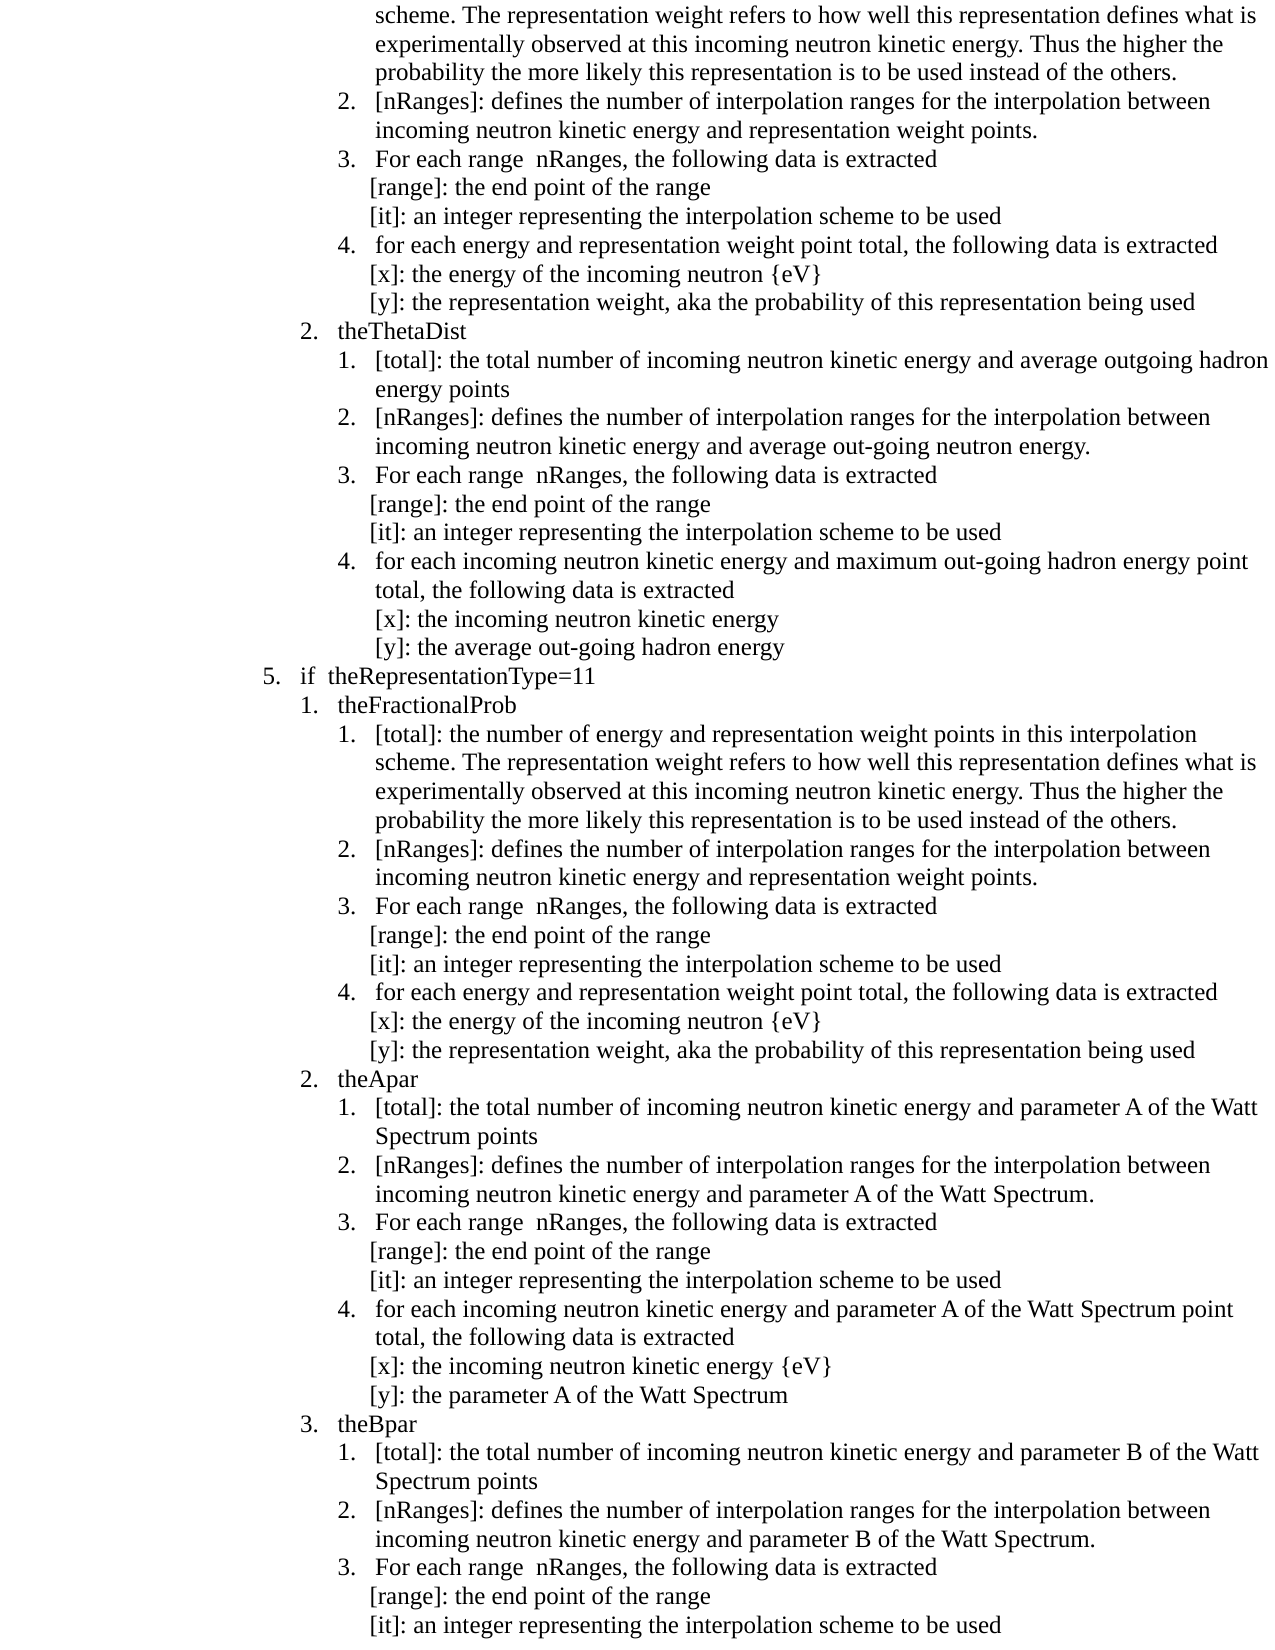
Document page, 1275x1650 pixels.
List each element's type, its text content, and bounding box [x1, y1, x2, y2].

list [nRanges]: defines the number of interpolation ranges for the interpolation between incoming neutron kinetic energy and parameter B of the Watt Spectrum. [337, 1495, 1275, 1552]
list theBpar [300, 1409, 1275, 1437]
text [x]: the incoming neutron kinetic energy {eV} [369, 1351, 1275, 1380]
list [nRanges]: defines the number of interpolation ranges for the interpolation between incoming neutron kinetic energy and average out-going neutron energy. [337, 402, 1275, 460]
text [it]: an integer representing the interpolation scheme to be used [369, 517, 1275, 546]
list scheme. The representation weight refers to how well this representation defines what is experimentally observed at this incoming neutron kinetic energy. Thus the higher the probability the more likely this representation is to be used instead of the others. [337, 0, 1275, 86]
text [y]: the representation weight, aka the probability of this representation being used [369, 1035, 1275, 1064]
text [y]: the average out-going hadron energy [375, 632, 1275, 661]
list For each range nRanges, the following data is extracted [337, 891, 1275, 920]
text [y]: the representation weight, aka the probability of this representation being used [369, 287, 1275, 316]
text [range]: the end point of the range [369, 1236, 1275, 1265]
list For each range nRanges, the following data is extracted [337, 144, 1275, 172]
list theThetaDist [300, 316, 1275, 345]
list [total]: the total number of incoming neutron kinetic energy and parameter B of the Watt Spectrum points [337, 1437, 1275, 1495]
list for each energy and representation weight point total, the following data is extracted [337, 977, 1275, 1006]
list For each range nRanges, the following data is extracted [337, 1207, 1275, 1236]
list theApar [300, 1064, 1275, 1092]
text [x]: the energy of the incoming neutron {eV} [369, 1006, 1275, 1035]
list For each range nRanges, the following data is extracted [337, 1552, 1275, 1581]
list [nRanges]: defines the number of interpolation ranges for the interpolation between incoming neutron kinetic energy and representation weight points. [337, 86, 1275, 144]
list for each incoming neutron kinetic energy and parameter A of the Watt Spectrum point total, the following data is extracted [337, 1294, 1275, 1351]
list [total]: the total number of incoming neutron kinetic energy and average outgoing hadron energy points [337, 345, 1275, 402]
text [range]: the end point of the range [369, 172, 1275, 201]
text [y]: the parameter A of the Watt Spectrum [369, 1380, 1275, 1409]
list theFractionalProb [300, 690, 1275, 719]
text [it]: an integer representing the interpolation scheme to be used [369, 1610, 1275, 1639]
list [total]: the total number of incoming neutron kinetic energy and parameter A of the Watt Spectrum points [337, 1092, 1275, 1150]
list for each energy and representation weight point total, the following data is extracted [337, 230, 1275, 259]
text [range]: the end point of the range [369, 489, 1275, 517]
text [x]: the incoming neutron kinetic energy [375, 604, 1275, 632]
list [nRanges]: defines the number of interpolation ranges for the interpolation between incoming neutron kinetic energy and representation weight points. [337, 834, 1275, 891]
list [nRanges]: defines the number of interpolation ranges for the interpolation between incoming neutron kinetic energy and parameter A of the Watt Spectrum. [337, 1150, 1275, 1207]
list [total]: the number of energy and representation weight points in this interpolation scheme. The representation weight refers to how well this representation defines what is experimentally observed at this incoming neutron kinetic energy. Thus the higher the probability the more likely this representation is to be used instead of the others. [337, 719, 1275, 834]
text [range]: the end point of the range [369, 920, 1275, 949]
text [it]: an integer representing the interpolation scheme to be used [369, 1265, 1275, 1294]
list For each range nRanges, the following data is extracted [337, 460, 1275, 489]
text [range]: the end point of the range [369, 1581, 1275, 1610]
list for each incoming neutron kinetic energy and maximum out-going hadron energy point total, the following data is extracted [337, 546, 1275, 604]
text [x]: the energy of the incoming neutron {eV} [369, 259, 1275, 287]
list if theRepresentationType=11 [262, 661, 1275, 690]
text [it]: an integer representing the interpolation scheme to be used [369, 949, 1275, 977]
text [it]: an integer representing the interpolation scheme to be used [369, 201, 1275, 230]
